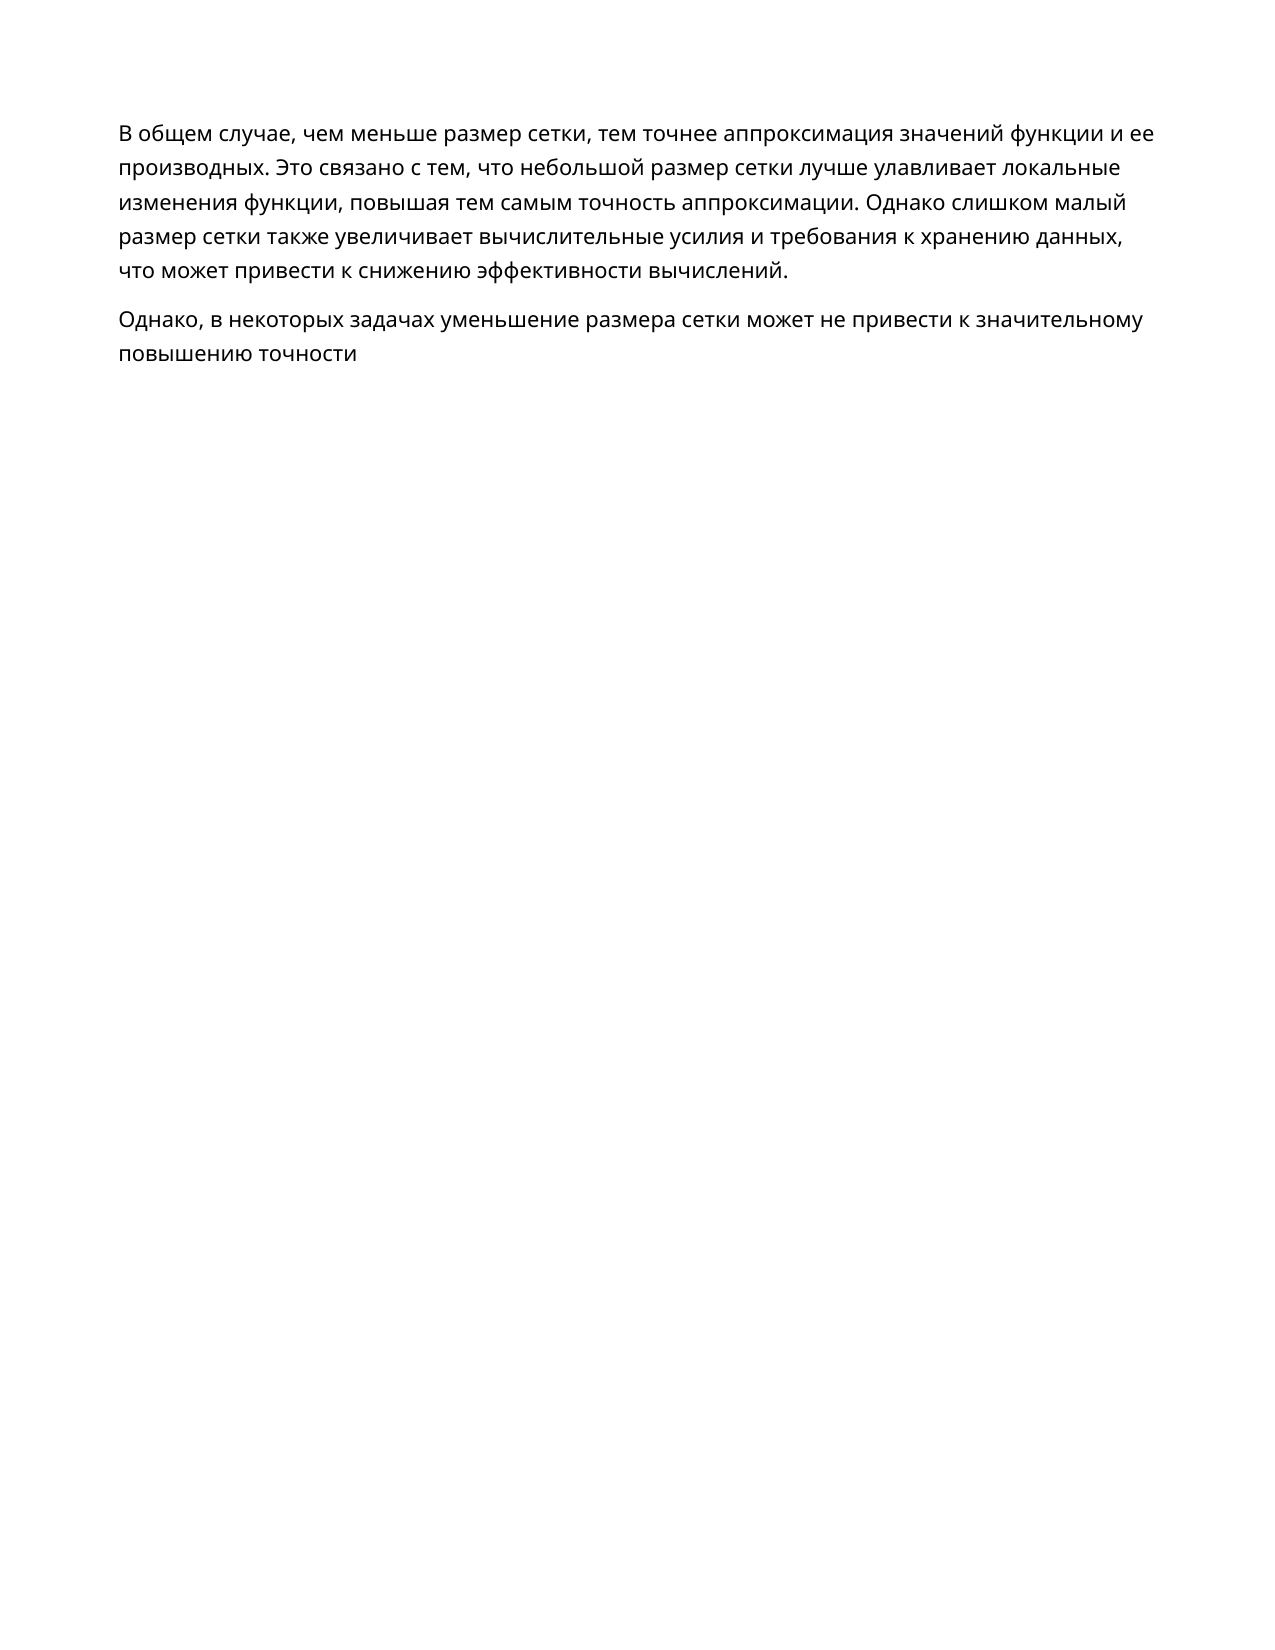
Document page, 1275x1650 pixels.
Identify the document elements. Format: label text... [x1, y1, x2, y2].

text В общем случае, чем меньше размер сетки, тем точнее аппроксимация значений функции и ее производных. Это связано с тем, что небольшой размер сетки лучше улавливает локальные изменения функции, повышая тем самым точность аппроксимации. Однако слишком малый размер сетки также увеличивает вычислительные усилия и требования к хранению данных, что может привести к снижению эффективности вычислений. [118, 118, 1157, 284]
text Однако, в некоторых задачах уменьшение размера сетки может не привести к значительному повышению точности [118, 303, 1157, 367]
